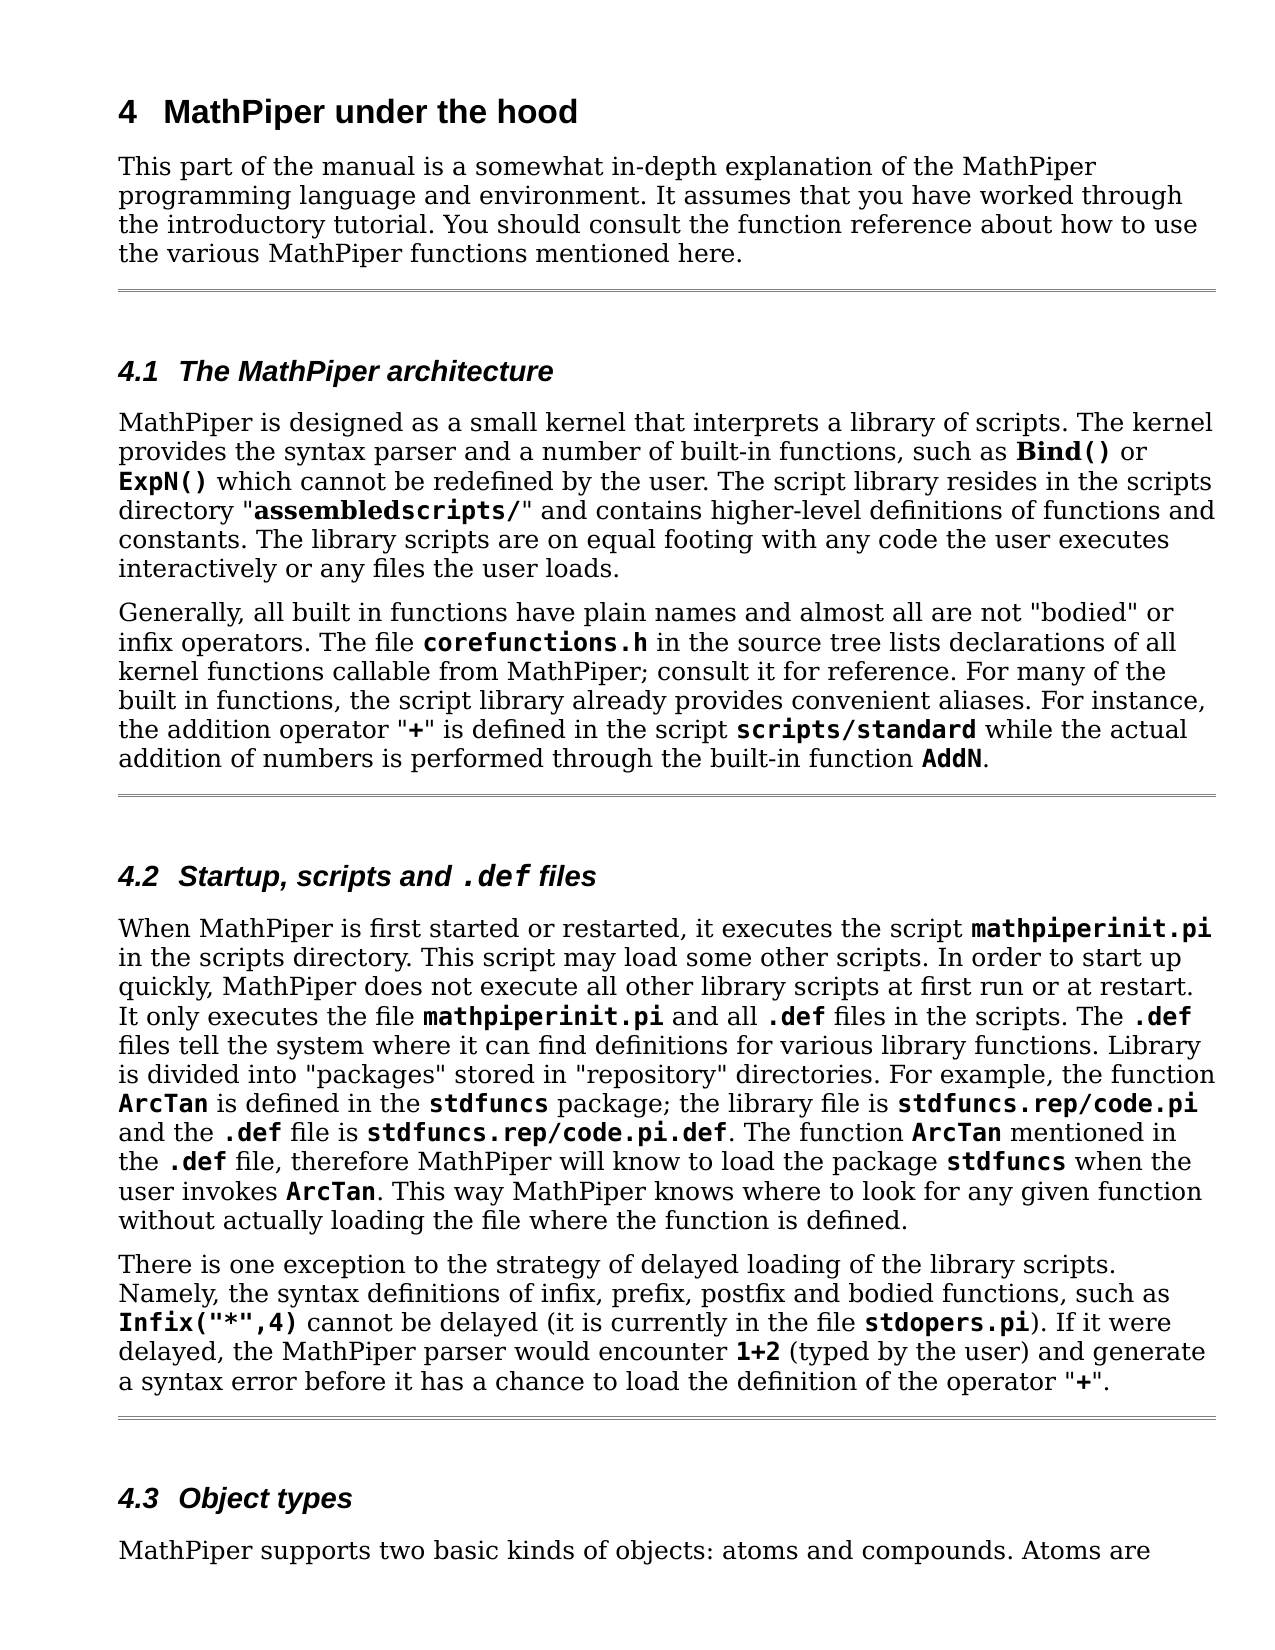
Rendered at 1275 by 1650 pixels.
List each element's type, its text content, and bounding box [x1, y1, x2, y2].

text This part of the manual is a somewhat in-depth explanation of the MathPiper programming language and environment. It assumes that you have worked through the introductory tutorial. You should consult the function reference about how to use the various MathPiper functions mentioned here. [118, 152, 1216, 268]
text There is one exception to the strategy of delayed loading of the library scripts. Namely, the syntax definitions of infix, prefix, postfix and bodied functions, such as Infix("*",4) cannot be delayed (it is currently in the file stdopers.pi). If it were delayed, the MathPiper parser would encounter 1+2 (typed by the user) and generate a syntax error before it has a chance to load the definition of the operator "+". [118, 1250, 1216, 1396]
subtitle Object types [118, 1481, 1216, 1515]
text MathPiper is designed as a small kernel that interprets a library of scripts. The kernel provides the syntax parser and a number of built-in functions, such as Bind() or ExpN() which cannot be redefined by the user. The script library resides in the scripts directory "assembledscripts/" and contains higher-level definitions of functions and constants. The library scripts are on equal footing with any code the user executes interactively or any files the user loads. [118, 408, 1216, 584]
subtitle MathPiper under the hood [118, 92, 1216, 131]
text When MathPiper is first started or restarted, it executes the script mathpiperinit.pi in the scripts directory. This script may load some other scripts. In order to start up quickly, MathPiper does not execute all other library scripts at first run or at restart. It only executes the file mathpiperinit.pi and all .def files in the scripts. The .def files tell the system where it can find definitions for various library functions. Library is divided into "packages" stored in "repository" directories. For example, the function ArcTan is defined in the stdfuncs package; the library file is stdfuncs.rep/code.pi and the .def file is stdfuncs.rep/code.pi.def. The function ArcTan mentioned in the .def file, therefore MathPiper will know to load the package stdfuncs when the user invokes ArcTan. This way MathPiper knows where to look for any given function without actually loading the file where the function is defined. [118, 914, 1216, 1235]
subtitle Startup, scripts and .def files [118, 859, 1216, 893]
subtitle The MathPiper architecture [118, 354, 1216, 387]
text Generally, all built in functions have plain names and almost all are not "bodied" or infix operators. The file corefunctions.h in the source tree lists declarations of all kernel functions callable from MathPiper; consult it for reference. For many of the built in functions, the script library already provides convenient aliases. For instance, the addition operator "+" is defined in the script scripts/standard while the actual addition of numbers is performed through the built-in function AddN. [118, 599, 1216, 774]
text MathPiper supports two basic kinds of objects: atoms and compounds. Atoms are [118, 1536, 1216, 1565]
